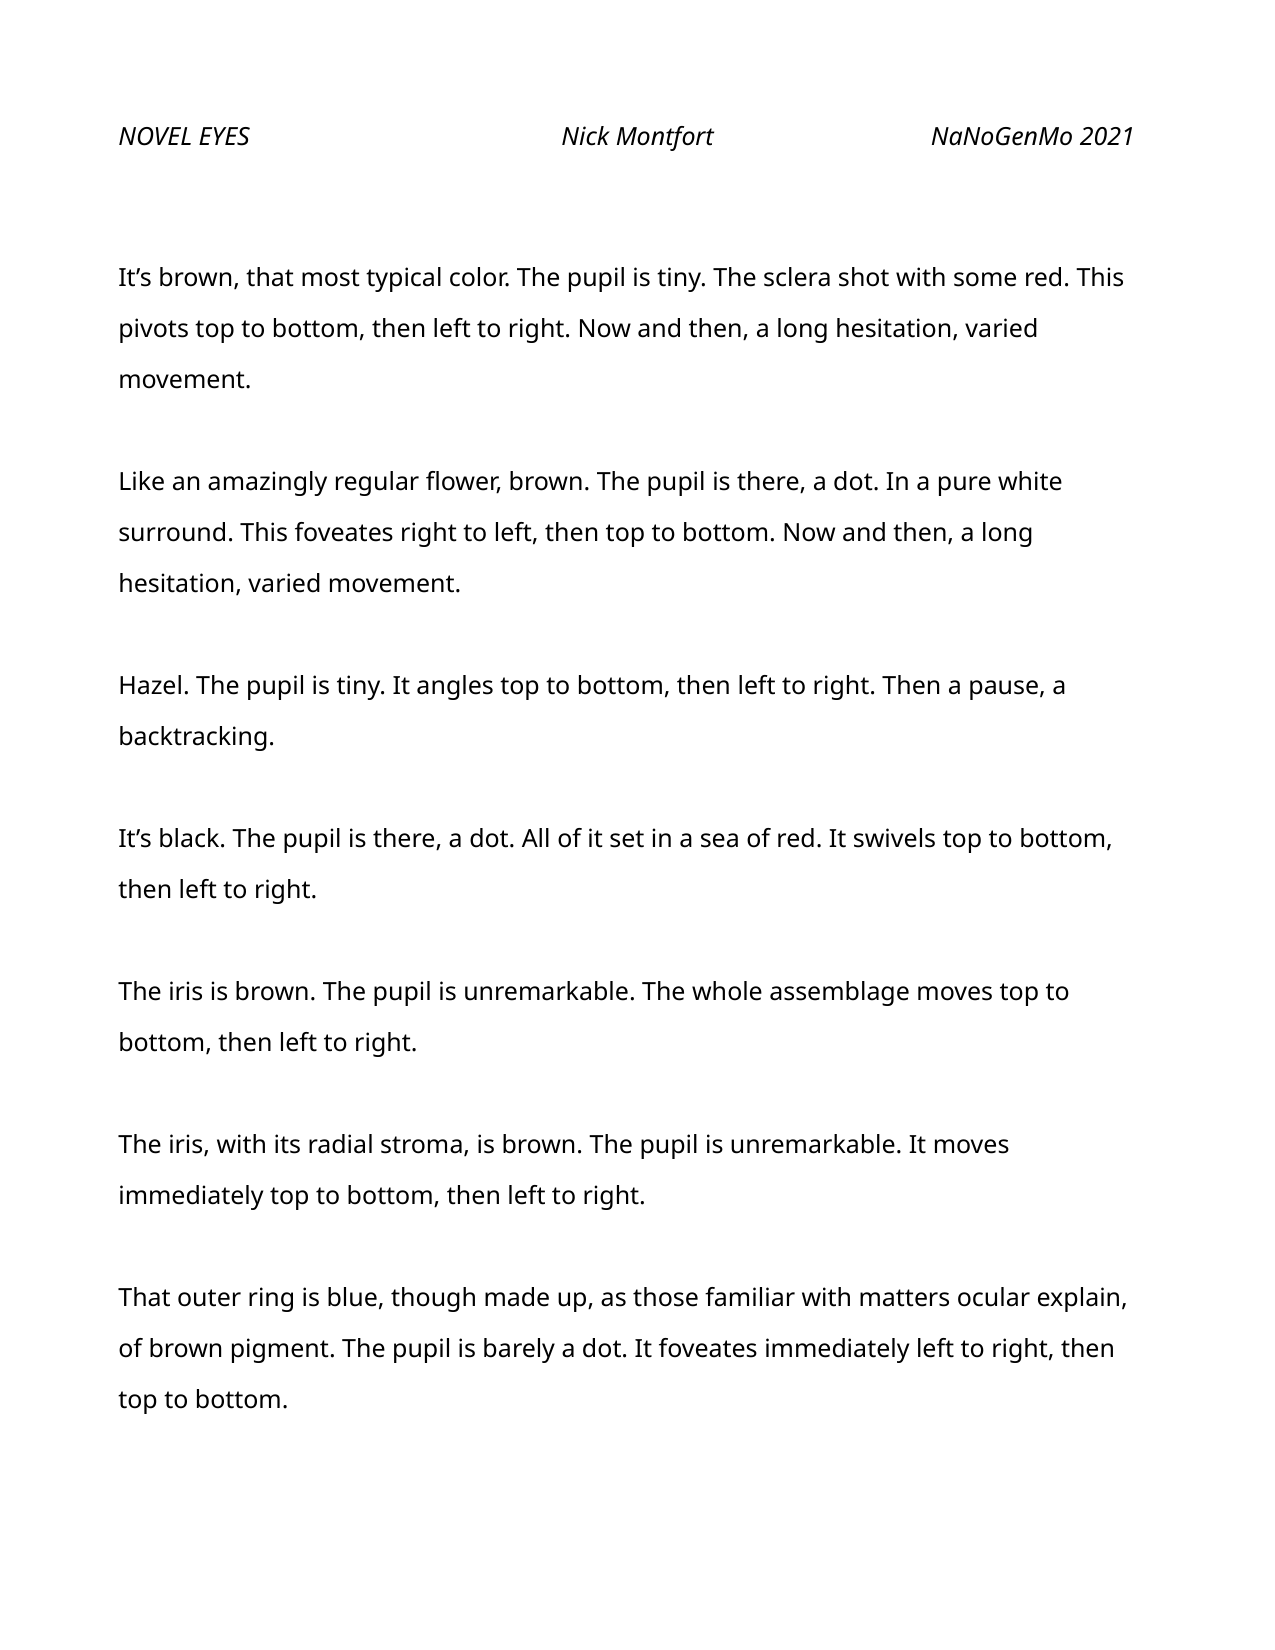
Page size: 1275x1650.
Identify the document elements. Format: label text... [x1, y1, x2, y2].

text It’s black. The pupil is there, a dot. All of it set in a sea of red. It swivels top to bottom, then left to right. [118, 821, 1157, 906]
text The iris, with its radial stroma, is brown. The pupil is unremarkable. It moves immediately top to bottom, then left to right. [118, 1127, 1157, 1212]
text Hazel. The pupil is tiny. It angles top to bottom, then left to right. Then a pause, a backtracking. [118, 667, 1157, 753]
text That outer ring is blue, though made up, as those familiar with matters ocular explain, of brown pigment. The pupil is barely a dot. It foveates immediately left to right, then top to bottom. [118, 1280, 1157, 1416]
text It’s brown, that most typical color. The pupil is tiny. The sclera shot with some red. This pivots top to bottom, then left to right. Now and then, a long hesitation, varied movement. [118, 259, 1157, 395]
text Like an amazingly regular flower, brown. The pupil is there, a dot. In a pure white surround. This foveates right to left, then top to bottom. Now and then, a long hesitation, varied movement. [118, 463, 1157, 599]
text The iris is brown. The pupil is unremarkable. The whole assemblage moves top to bottom, then left to right. [118, 974, 1157, 1059]
